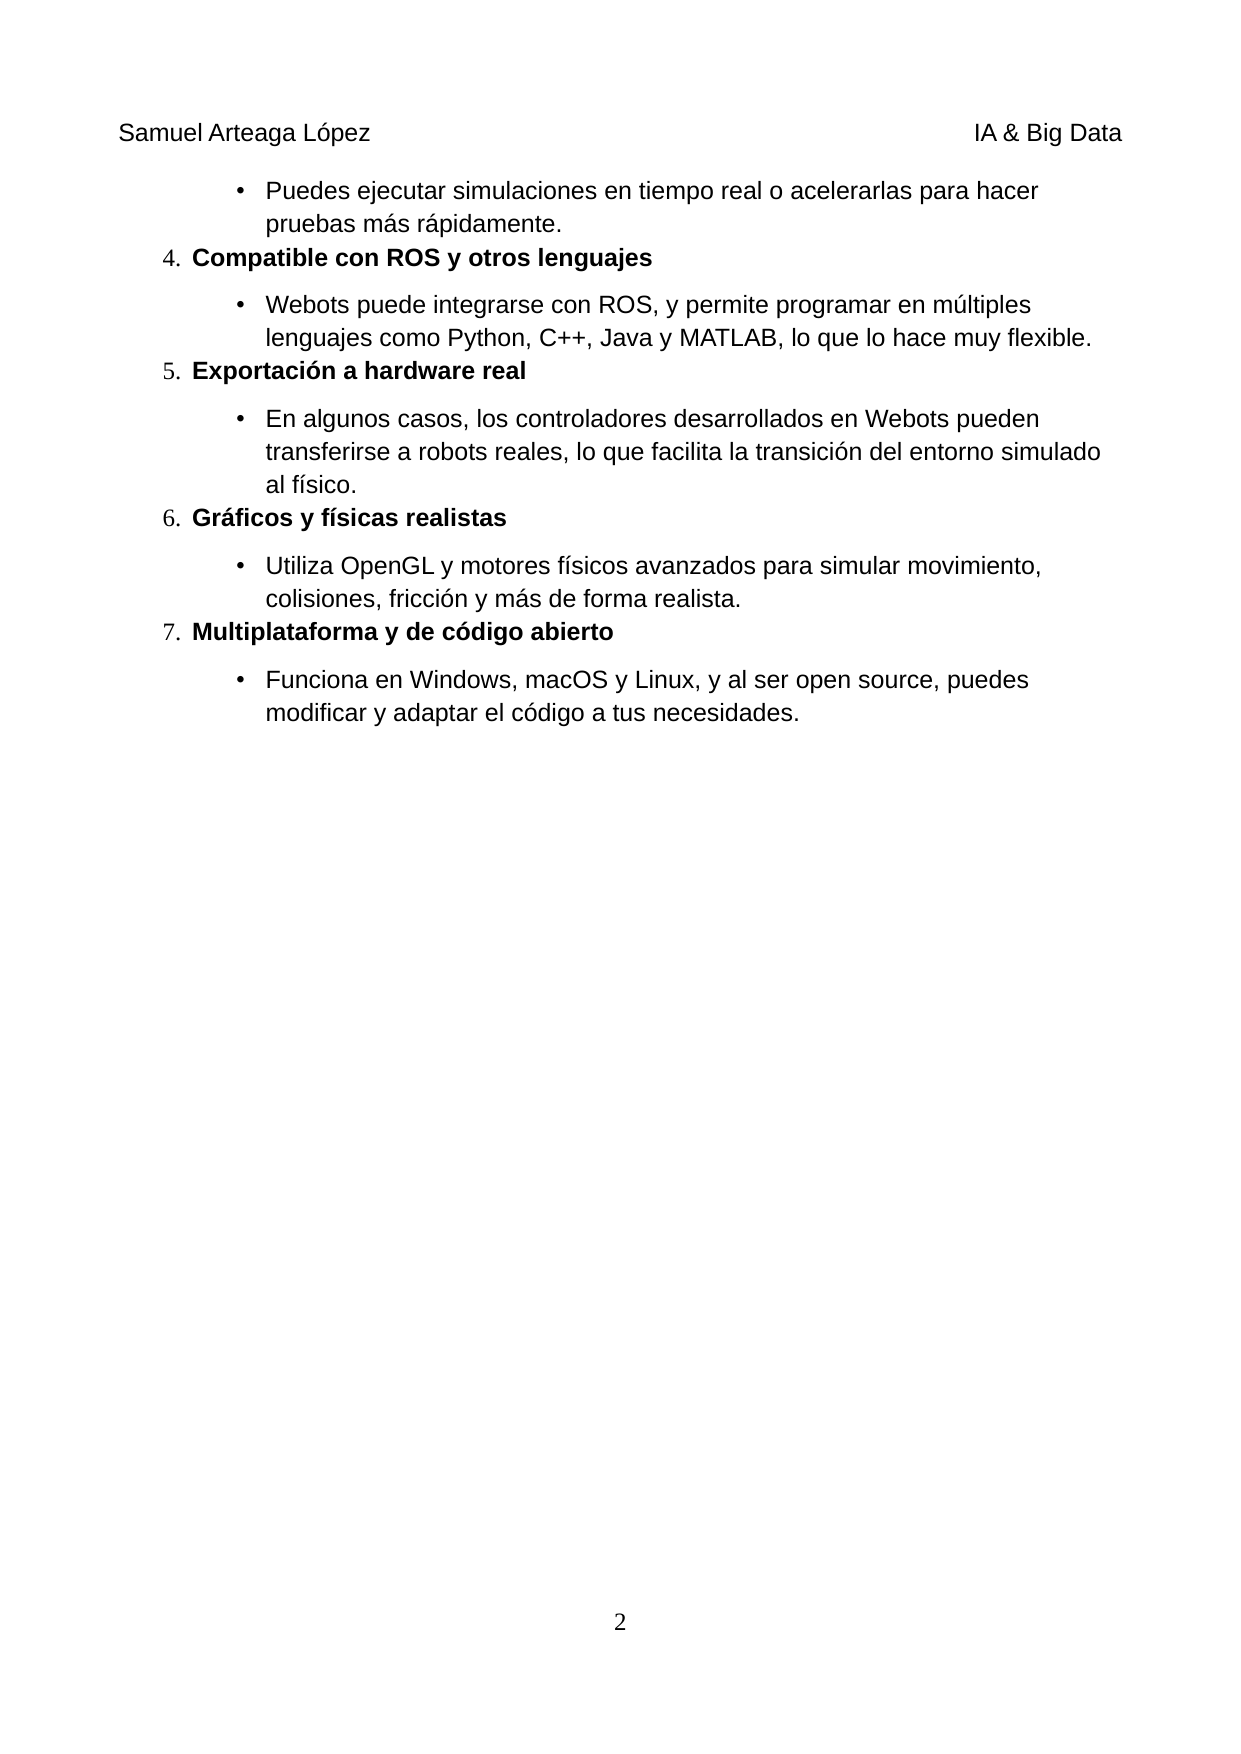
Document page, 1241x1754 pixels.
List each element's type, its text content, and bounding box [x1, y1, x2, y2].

list Exportación a hardware real [162, 356, 1122, 385]
list Gráficos y físicas realistas [162, 503, 1122, 532]
list Funciona en Windows, macOS y Linux, y al ser open source, puedes modificar y adaptar el código a tus necesidades. [236, 665, 1122, 727]
list Compatible con ROS y otros lenguajes [162, 242, 1122, 271]
list En algunos casos, los controladores desarrollados en Webots pueden transferirse a robots reales, lo que facilita la transición del entorno simulado al físico. [236, 404, 1122, 499]
list Puedes ejecutar simulaciones en tiempo real o acelerarlas para hacer pruebas más rápidamente. [236, 176, 1122, 238]
list Utiliza OpenGL y motores físicos avanzados para simular movimiento, colisiones, fricción y más de forma realista. [236, 551, 1122, 613]
list Webots puede integrarse con ROS, y permite programar en múltiples lenguajes como Python, C++, Java y MATLAB, lo que lo hace muy flexible. [236, 290, 1122, 352]
list Multiplataforma y de código abierto [162, 617, 1122, 646]
